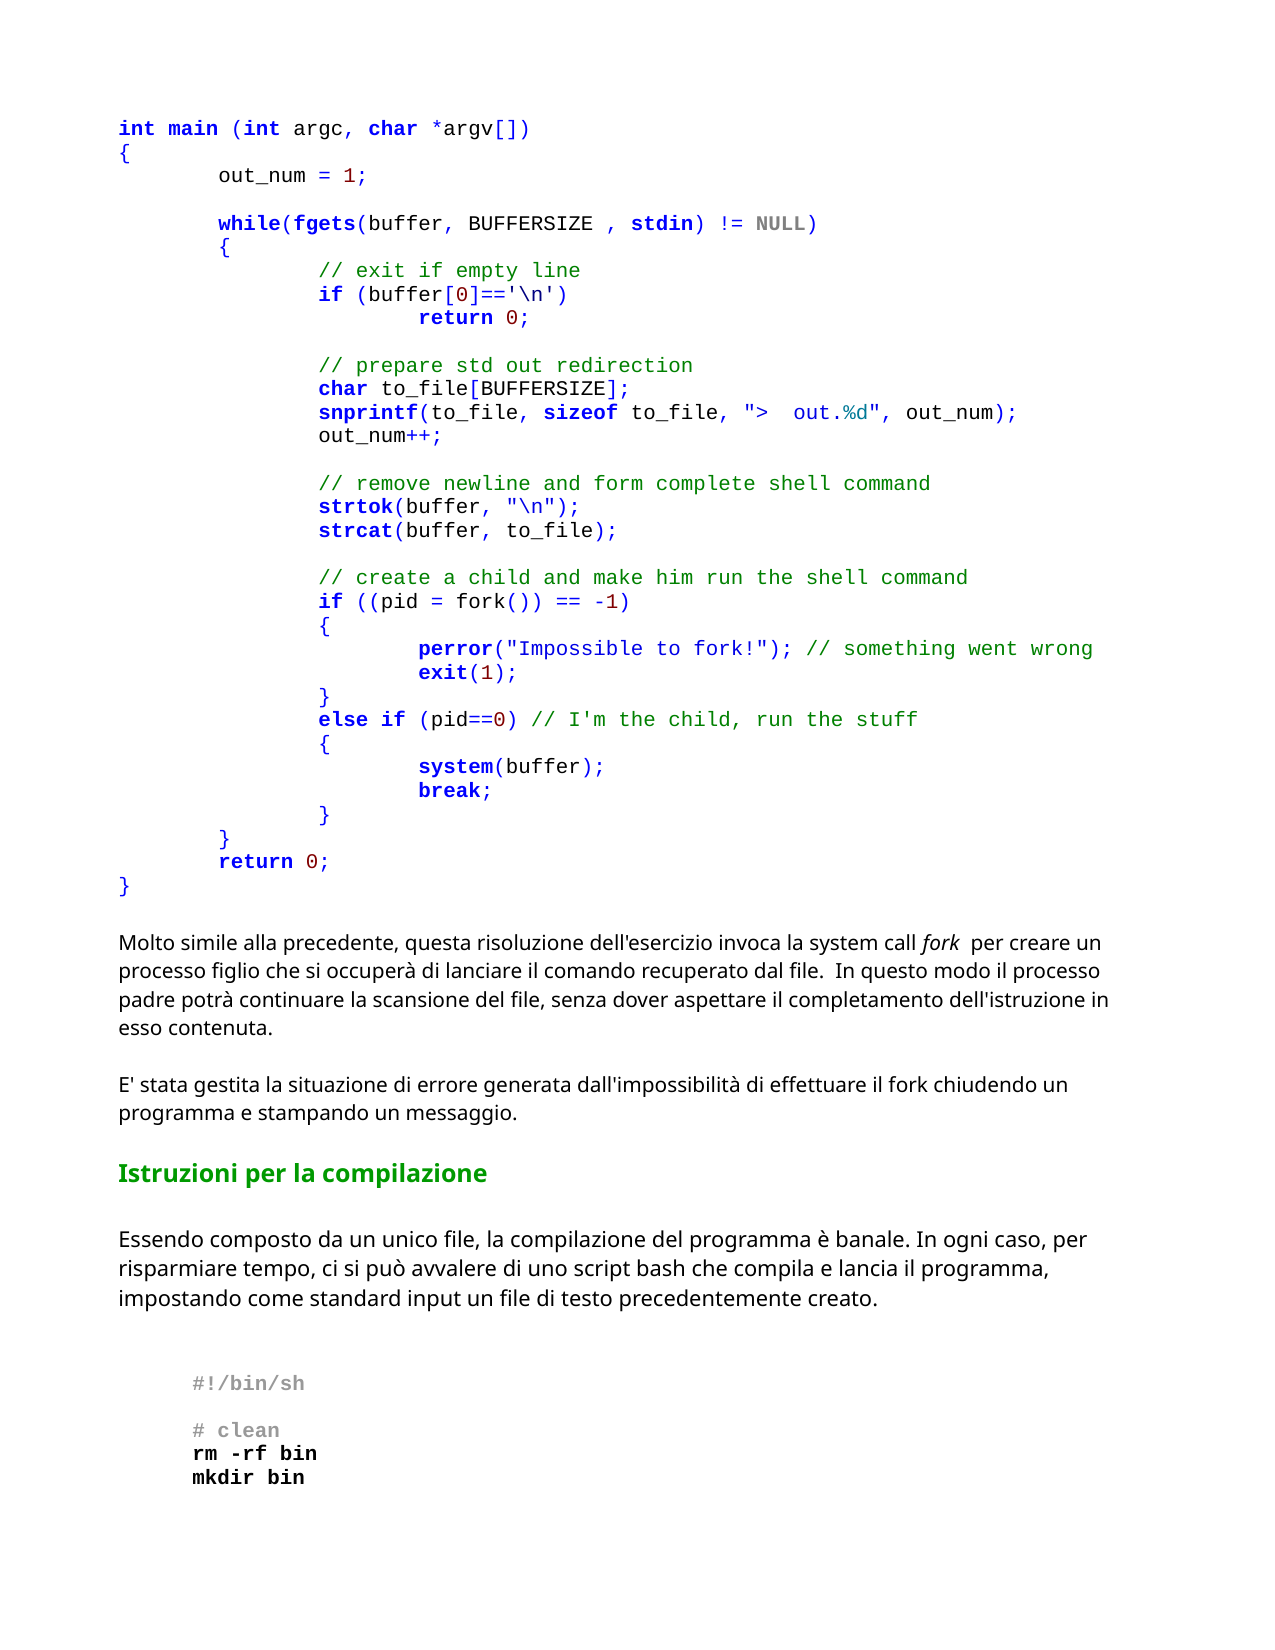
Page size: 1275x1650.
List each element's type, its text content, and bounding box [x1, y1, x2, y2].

text // remove newline and form complete shell command [118, 473, 1157, 496]
text rm -rf bin [118, 1443, 1157, 1467]
text } [118, 827, 1157, 851]
text mkdir bin [118, 1467, 1157, 1491]
text Molto simile alla precedente, questa risoluzione dell'esercizio invoca la system call fork per creare un processo figlio che si occuperà di lanciare il comando recuperato dal file. In questo modo il processo padre potrà continuare la scansione del file, senza dover aspettare il completamento dell'istruzione in esso contenuta. [118, 928, 1157, 1042]
text } [118, 686, 1157, 709]
text else if (pid==0) // I'm the child, run the stuff [118, 709, 1157, 733]
text return 0; [118, 851, 1157, 875]
text exit(1); [118, 662, 1157, 686]
text if (buffer[0]=='\n') [118, 284, 1157, 307]
text { [118, 733, 1157, 757]
text // create a child and make him run the shell command [118, 567, 1157, 591]
text out_num = 1; [118, 165, 1157, 189]
text char to_file[BUFFERSIZE]; [118, 378, 1157, 402]
text #!/bin/sh [118, 1372, 1157, 1396]
text if ((pid = fork()) == -1) [118, 591, 1157, 615]
text int main (int argc, char *argv[]) [118, 118, 1157, 142]
text // prepare std out redirection [118, 354, 1157, 378]
text } [118, 804, 1157, 827]
text // exit if empty line [118, 260, 1157, 284]
text { [118, 142, 1157, 165]
text { [118, 615, 1157, 638]
text perror("Impossible to fork!"); // something went wrong [118, 638, 1157, 662]
text return 0; [118, 307, 1157, 331]
text # clean [118, 1420, 1157, 1443]
text Essendo composto da un unico file, la compilazione del programma è banale. In ogni caso, per risparmiare tempo, ci si può avvalere di uno script bash che compila e lancia il programma, impostando come standard input un file di testo precedentemente creato. [118, 1223, 1157, 1313]
text break; [118, 780, 1157, 804]
text Istruzioni per la compilazione [118, 1155, 1157, 1189]
text out_num++; [118, 426, 1157, 449]
text E' stata gestita la situazione di errore generata dall'impossibilità di effettuare il fork chiudendo un programma e stampando un messaggio. [118, 1070, 1157, 1127]
text system(buffer); [118, 757, 1157, 780]
text while(fgets(buffer, BUFFERSIZE , stdin) != NULL) [118, 213, 1157, 236]
text { [118, 236, 1157, 260]
text } [118, 875, 1157, 898]
text strcat(buffer, to_file); [118, 520, 1157, 544]
text snprintf(to_file, sizeof to_file, "> out.%d", out_num); [118, 402, 1157, 426]
text strtok(buffer, "\n"); [118, 496, 1157, 520]
